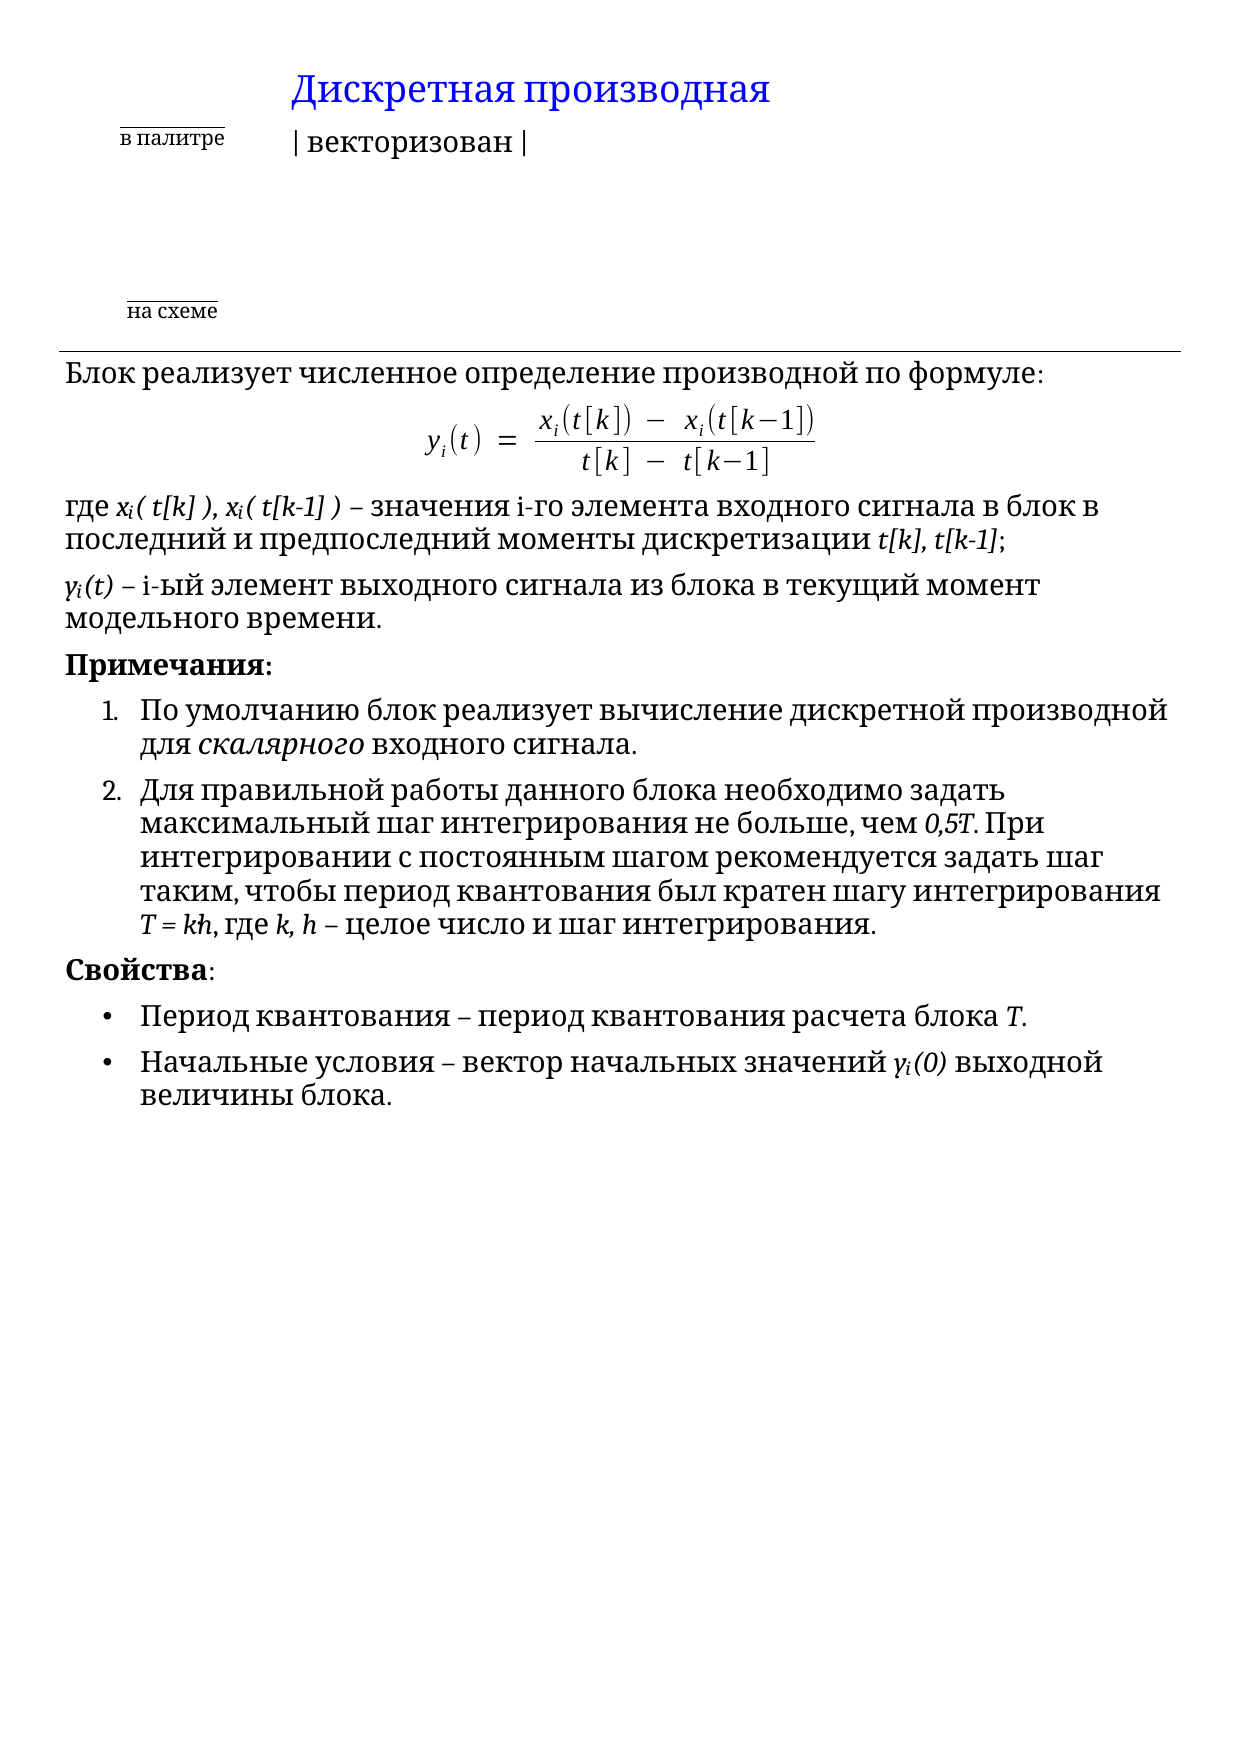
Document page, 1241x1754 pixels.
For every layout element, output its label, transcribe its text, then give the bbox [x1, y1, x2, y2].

table_cell на схеме [59, 294, 286, 351]
table_cell [286, 294, 1181, 351]
table_header Дискретная производная [286, 59, 1181, 121]
table_header [59, 59, 286, 121]
table_cell | векторизован | [286, 121, 1181, 178]
table_cell [286, 178, 1181, 294]
table_cell Блок реализует численное определение производной по формуле: где xᵢ( t[k] ), xᵢ( t[k-1] ) – значения i-го элемента входного сигнала в блок в последний и предпоследний моменты дискретизации t[k], t[k-1]; yᵢ(t) – i-ый элемент выходного сигнала из блока в текущий момент модельного времени. Примечания: По умолчанию блок реализует вычисление дискретной производной для скалярного входного сигнала. Для правильной работы данного блока необходимо задать максимальный шаг интегрирования не больше, чем 0,5·T. При интегрировании с постоянным шагом рекомендуется задать шаг таким, чтобы период квантования был кратен шагу интегрирования T = k·h, где k, h – целое число и шаг интегрирования. Свойства: Период квантования – период квантования расчета блока T. Начальные условия – вектор начальных значений yᵢ(0) выходной величины блока. [59, 352, 1181, 1131]
table_cell [59, 178, 286, 294]
table_cell в палитре [59, 121, 286, 178]
